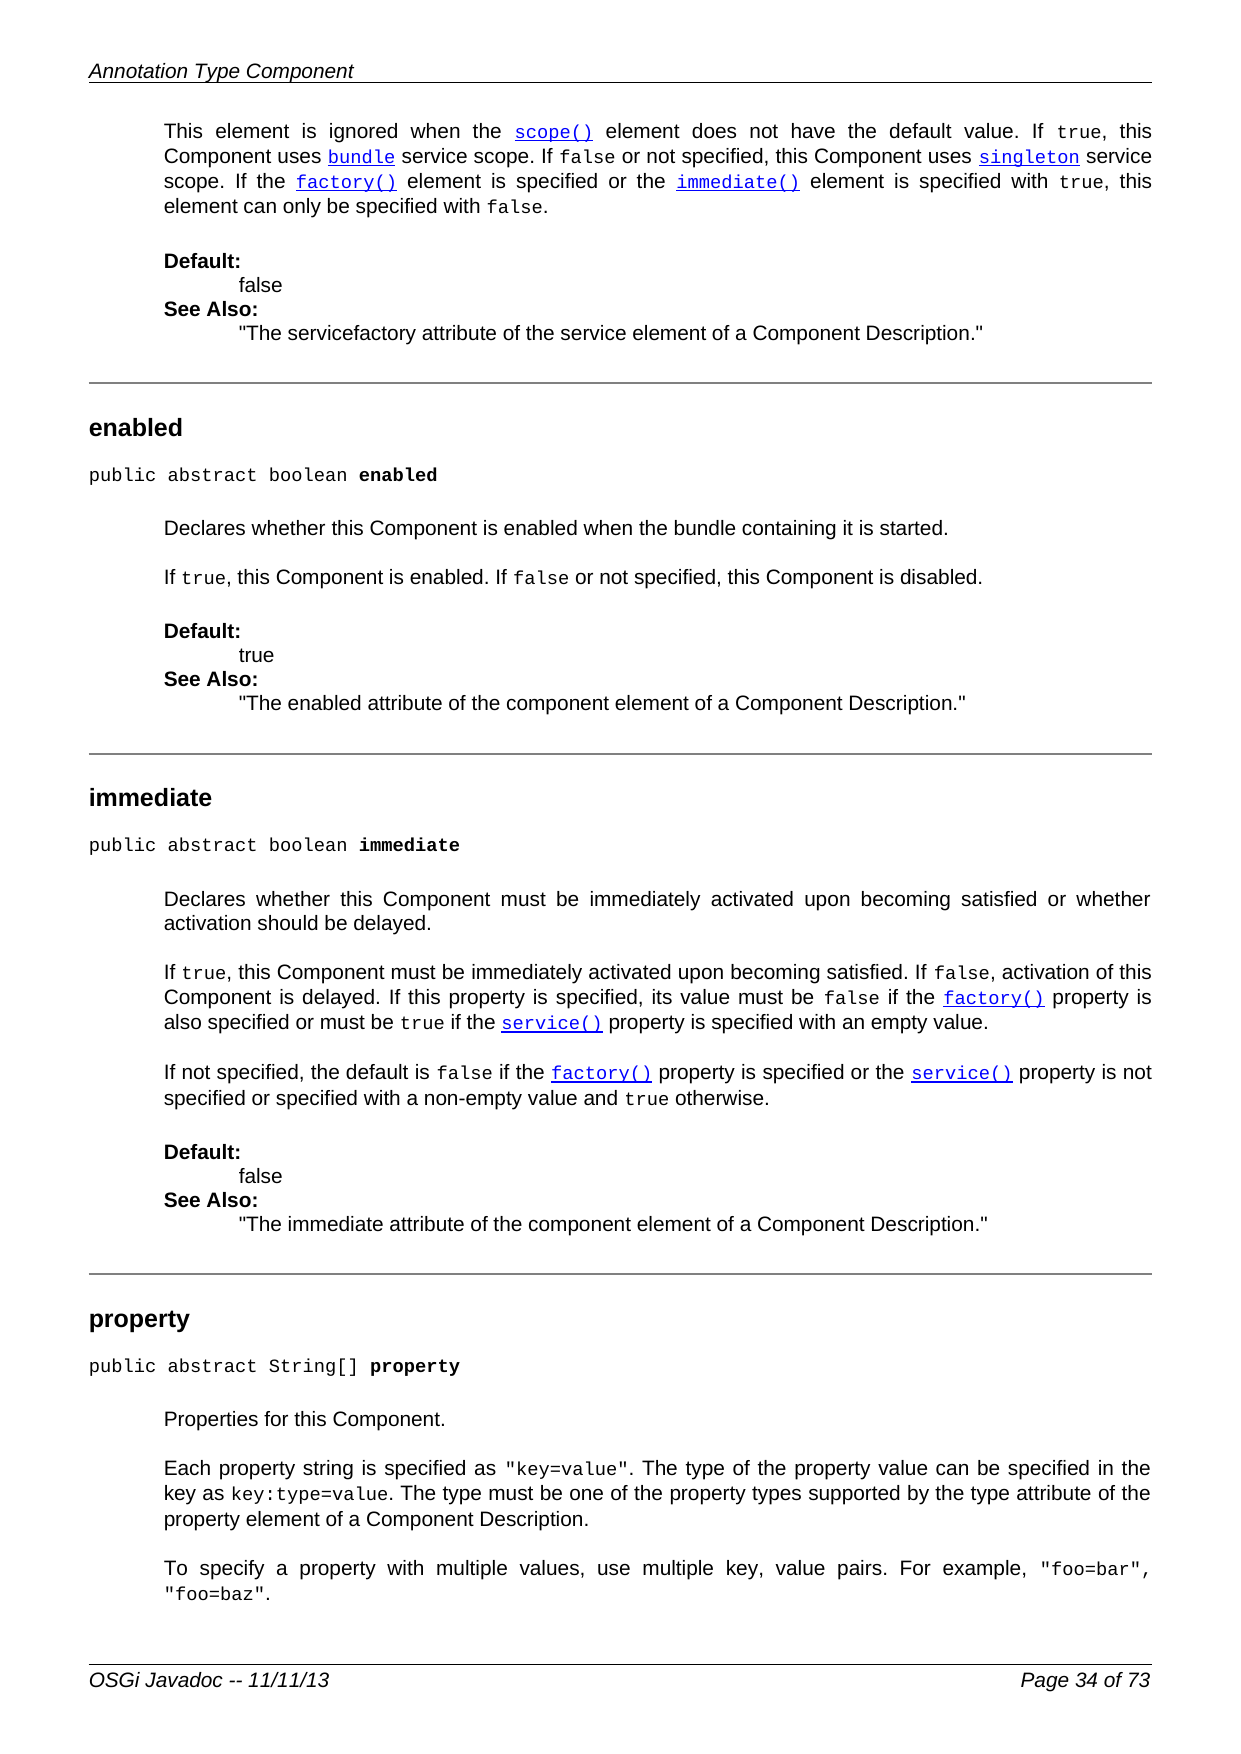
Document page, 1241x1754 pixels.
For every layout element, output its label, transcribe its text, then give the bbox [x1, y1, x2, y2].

text If true, this Component is enabled. If false or not specified, this Component is disabled. [163, 565, 1152, 590]
subtitle immediate [88, 783, 1152, 812]
text Default: [163, 619, 1152, 643]
text "The servicefactory attribute of the service element of a Component Description." [238, 320, 1152, 344]
text true [238, 643, 1152, 667]
text false [238, 272, 1152, 296]
text public abstract boolean immediate [88, 836, 1152, 857]
text "The enabled attribute of the component element of a Component Description." [238, 691, 1152, 715]
text Declares whether this Component must be immediately activated upon becoming satisfied or whether activation should be delayed. [163, 887, 1152, 934]
text If not specified, the default is false if the factory() property is specified or the service() property is not specified or specified with a non-empty value and true otherwise. [163, 1060, 1152, 1111]
text See Also: [163, 667, 1152, 691]
subtitle enabled [88, 412, 1152, 441]
text See Also: [163, 1188, 1152, 1212]
text Default: [163, 248, 1152, 272]
subtitle property [88, 1304, 1152, 1332]
text public abstract boolean enabled [88, 465, 1152, 487]
text See Also: [163, 296, 1152, 320]
text public abstract String[] property [88, 1357, 1152, 1378]
text This element is ignored when the scope() element does not have the default value. If true, this Component uses bundle service scope. If false or not specified, this Component uses singleton service scope. If the factory() element is specified or the immediate() element is specified with true, this element can only be specified with false. [163, 118, 1152, 219]
text Each property string is specified as "key=value". The type of the property value can be specified in the key as key:type=value. The type must be one of the property types supported by the type attribute of the property element of a Component Description. [163, 1456, 1152, 1530]
text Properties for this Component. [163, 1407, 1152, 1431]
text false [238, 1164, 1152, 1188]
text If true, this Component must be immediately activated upon becoming satisfied. If false, activation of this Component is delayed. If this property is specified, its value must be false if the factory() property is also specified or must be true if the service() property is specified with an empty value. [163, 959, 1152, 1035]
text Default: [163, 1140, 1152, 1164]
text "The immediate attribute of the component element of a Component Description." [238, 1212, 1152, 1236]
text Declares whether this Component is enabled when the bundle containing it is started. [163, 516, 1152, 540]
text To specify a property with multiple values, use multiple key, value pairs. For example, "foo=bar", "foo=baz". [163, 1555, 1152, 1606]
